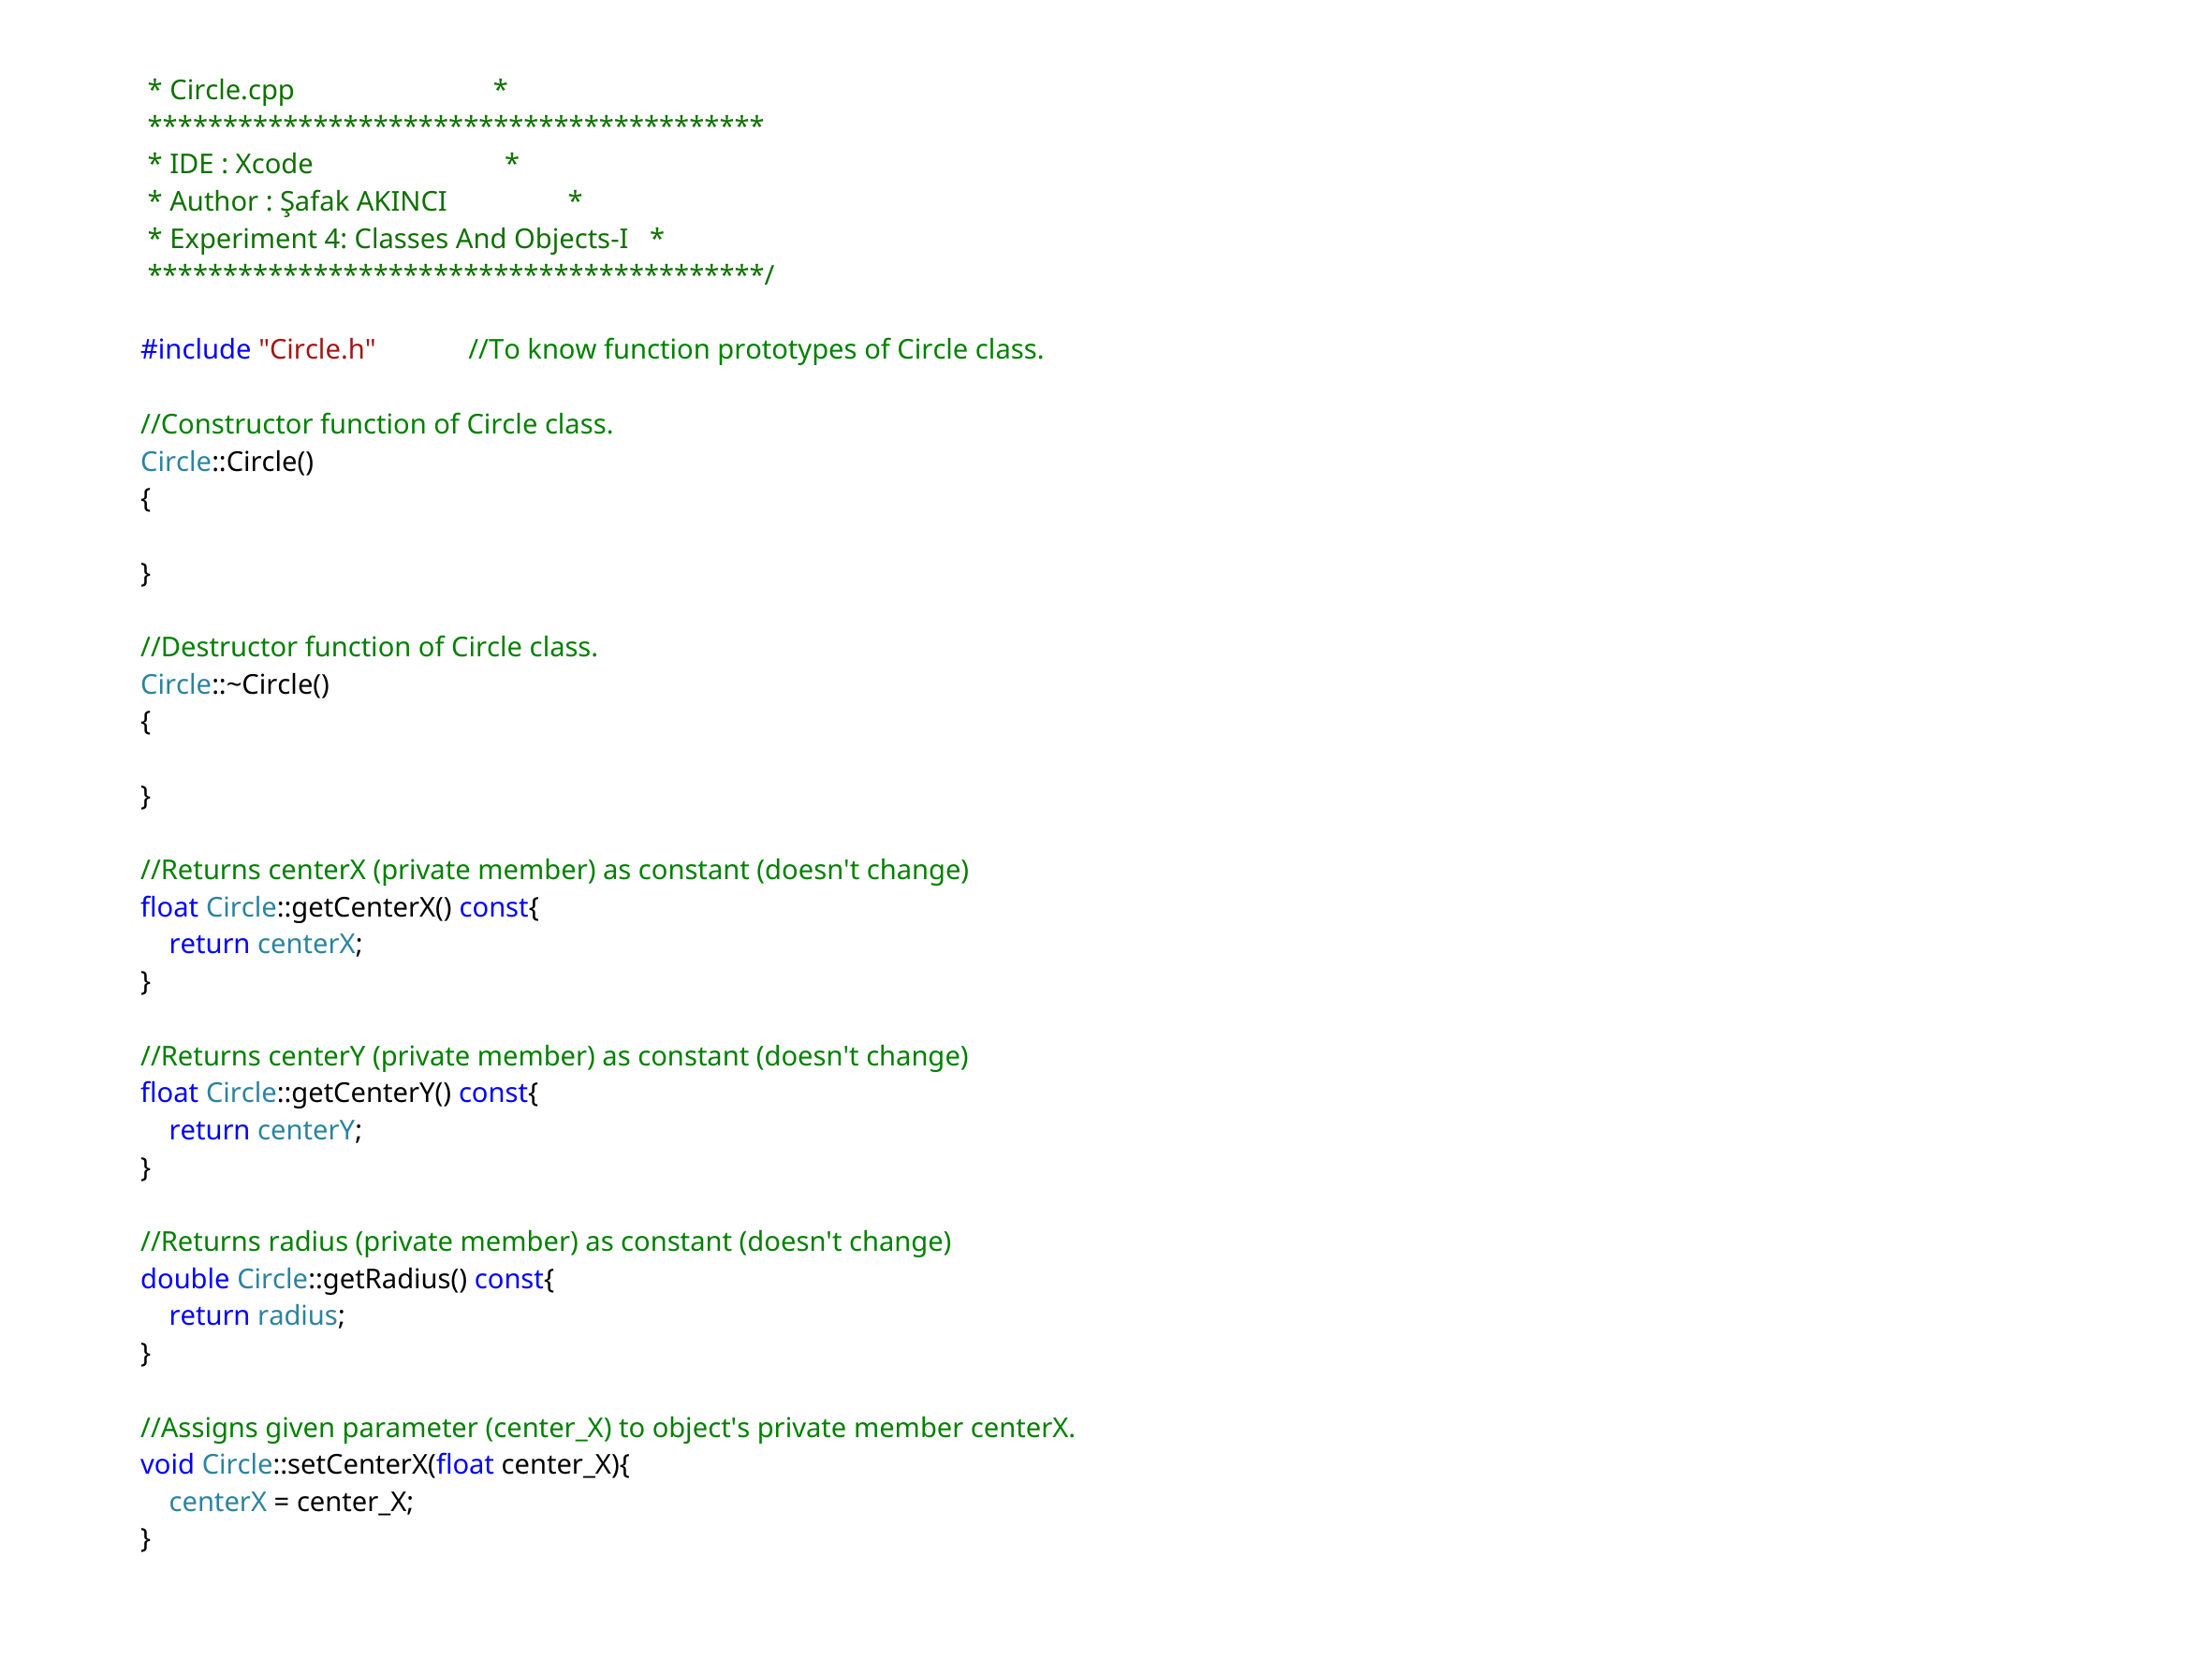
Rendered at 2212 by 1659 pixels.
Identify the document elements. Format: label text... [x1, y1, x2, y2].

text float Circle::getCenterY() const{ [140, 1074, 2071, 1110]
text //Returns radius (private member) as constant (doesn't change) [140, 1222, 2071, 1259]
text double Circle::getRadius() const{ [140, 1259, 2071, 1297]
text } [140, 776, 2071, 814]
text //Returns centerY (private member) as constant (doesn't change) [140, 1036, 2071, 1074]
text return centerX; [140, 925, 2071, 962]
text Circle::Circle() [140, 442, 2071, 479]
text { [140, 702, 2071, 739]
text //Returns centerX (private member) as constant (doesn't change) [140, 850, 2071, 888]
text centerX = center_X; [140, 1482, 2071, 1520]
text return radius; [140, 1297, 2071, 1333]
text float Circle::getCenterX() const{ [140, 888, 2071, 925]
text return centerY; [140, 1110, 2071, 1148]
text * Circle.cpp * [140, 70, 2071, 108]
text * Experiment 4: Classes And Objects-I * [140, 219, 2071, 256]
text } [140, 1520, 2071, 1556]
text *****************************************/ [140, 256, 2071, 293]
text { [140, 479, 2071, 516]
text Circle::~Circle() [140, 665, 2071, 702]
text void Circle::setCenterX(float center_X){ [140, 1445, 2071, 1482]
text * Author : Şafak AKINCI * [140, 182, 2071, 219]
text //Destructor function of Circle class. [140, 627, 2071, 665]
text #include "Circle.h" //To know function prototypes of Circle class. [140, 330, 2071, 367]
text ***************************************** [140, 108, 2071, 144]
text * IDE : Xcode * [140, 144, 2071, 182]
text } [140, 1333, 2071, 1371]
text //Constructor function of Circle class. [140, 404, 2071, 442]
text } [140, 1148, 2071, 1185]
text //Assigns given parameter (center_X) to object's private member centerX. [140, 1408, 2071, 1445]
text } [140, 553, 2071, 591]
text } [140, 962, 2071, 999]
